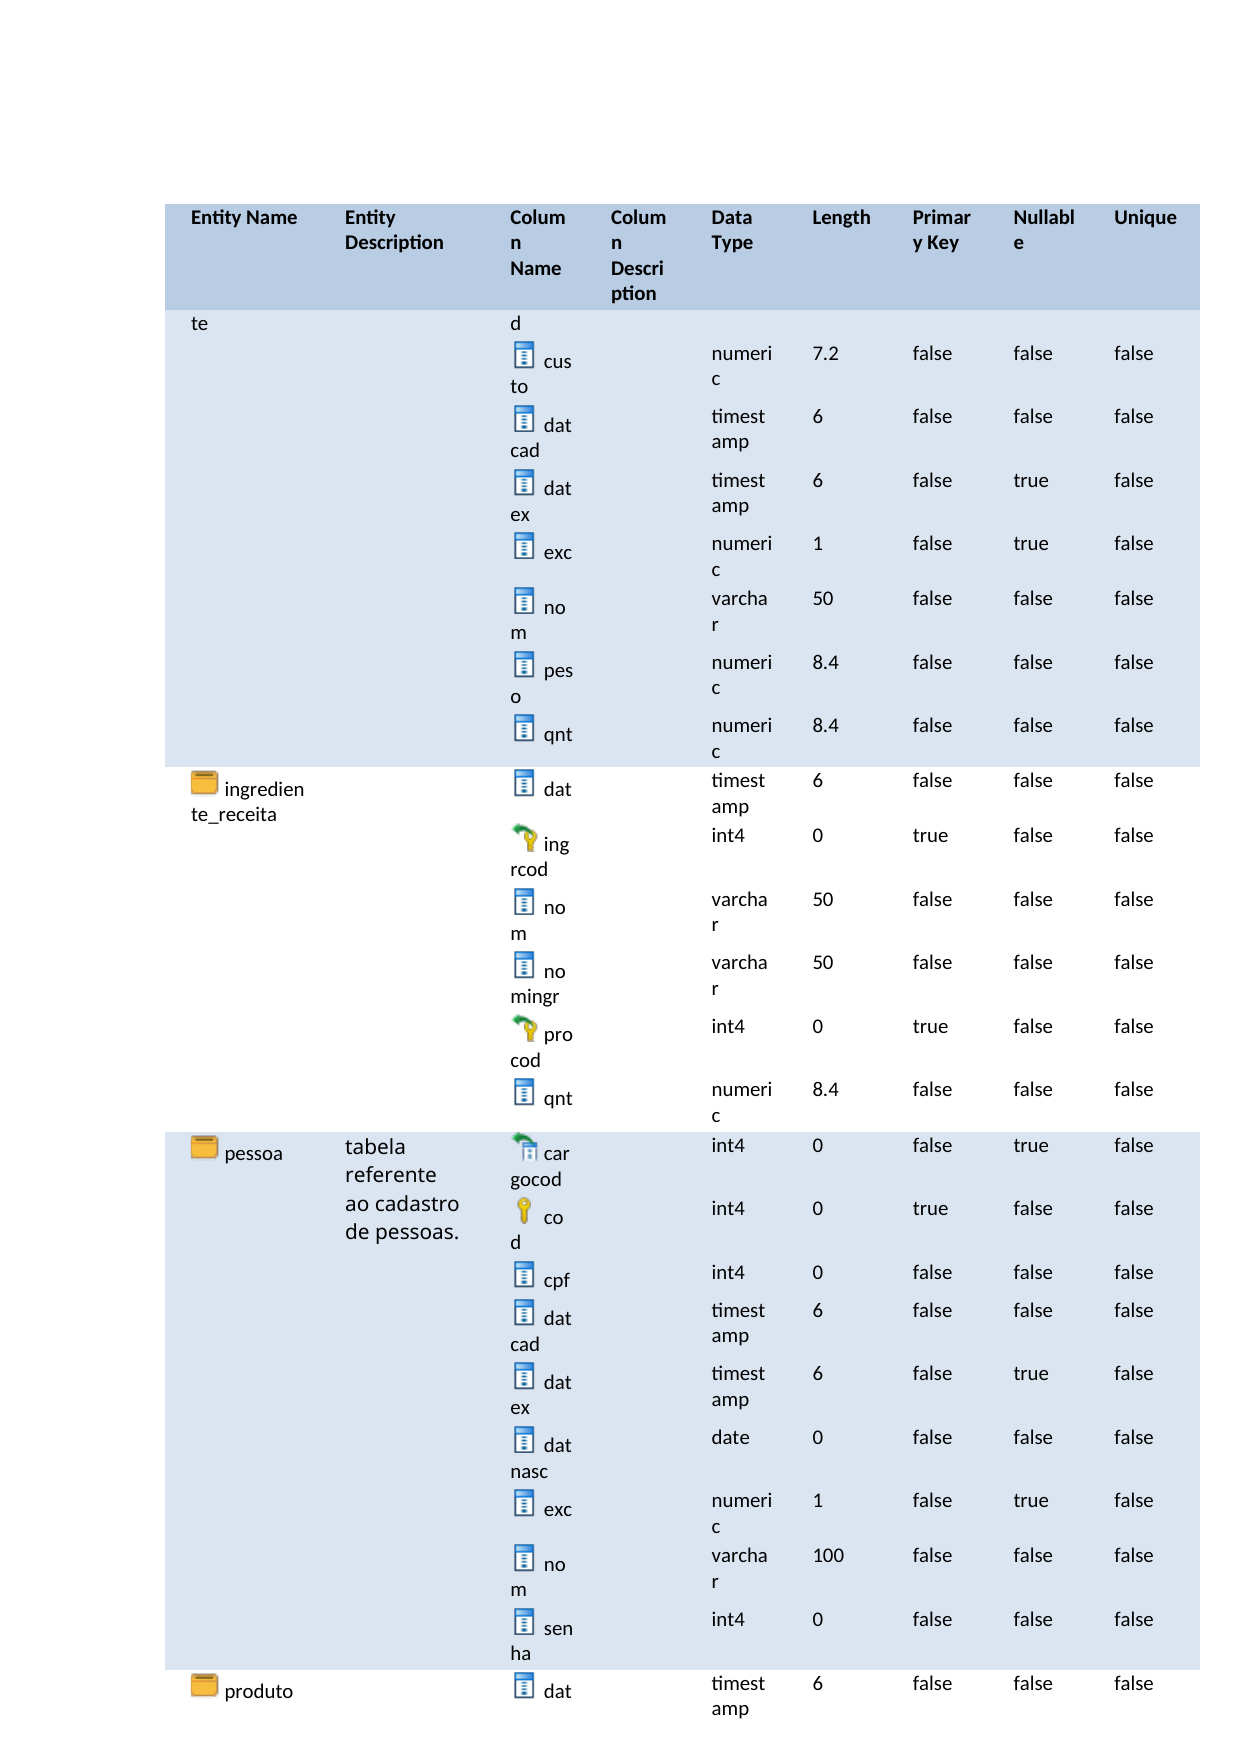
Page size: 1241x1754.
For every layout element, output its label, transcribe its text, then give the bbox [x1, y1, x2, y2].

table_header Entity Name [165, 204, 319, 310]
table_cell timestamp [685, 1297, 786, 1361]
table_cell 7.2 [786, 340, 886, 403]
table_cell cod [484, 1195, 584, 1259]
table_cell false [886, 1424, 987, 1488]
table_cell false [886, 649, 987, 712]
table_cell false [1088, 886, 1189, 949]
table_cell false [1088, 1488, 1189, 1543]
table_cell false [1088, 950, 1189, 1013]
table_cell true [987, 1361, 1088, 1424]
picture [510, 531, 539, 559]
table_cell 6 [786, 403, 886, 467]
table_cell nom [484, 886, 584, 949]
table_cell false [987, 823, 1088, 886]
table_cell numeric [685, 1488, 786, 1543]
table_cell false [886, 1077, 987, 1132]
table_cell 0 [786, 1259, 886, 1297]
table_cell exc [484, 530, 584, 585]
picture [510, 1671, 539, 1699]
table_cell false [886, 1543, 987, 1606]
table_cell true [886, 823, 987, 886]
table_header [585, 1132, 685, 1195]
table_cell [585, 1424, 685, 1488]
picture [510, 713, 539, 742]
table_cell false [886, 1606, 987, 1670]
table_cell numeric [685, 649, 786, 712]
table_cell 0 [786, 1424, 886, 1488]
table_cell false [1088, 1424, 1189, 1488]
table_cell false [1088, 585, 1189, 649]
table_cell false [987, 1424, 1088, 1488]
table_header dat [484, 1670, 584, 1725]
table_cell false [1088, 1297, 1189, 1361]
table_cell 0 [786, 1195, 886, 1259]
table_cell false [886, 1259, 987, 1297]
table_cell exc [484, 1488, 584, 1543]
table_cell false [886, 467, 987, 530]
table_header false [1088, 768, 1189, 822]
table_cell false [886, 1488, 987, 1543]
table_cell false [1088, 713, 1189, 767]
picture [190, 768, 220, 797]
table_cell [473, 1132, 484, 1670]
picture [510, 950, 539, 979]
table_cell [585, 1013, 685, 1077]
table_header Unique [1088, 204, 1189, 310]
picture [510, 1543, 539, 1572]
table_cell false [987, 1195, 1088, 1259]
table_cell [473, 310, 1200, 767]
table_cell [585, 649, 685, 712]
picture [510, 1077, 539, 1106]
table_cell produto [165, 1670, 319, 1725]
table_cell qnt [484, 713, 584, 767]
table_cell true [987, 1488, 1088, 1543]
table_cell 1 [786, 530, 886, 585]
table_cell int4 [685, 1013, 786, 1077]
table_cell [585, 1259, 685, 1297]
table_header Primary Key [886, 204, 987, 310]
table_cell datcad [484, 1297, 584, 1361]
table_header d [484, 310, 584, 340]
table_header false [886, 768, 987, 822]
picture [510, 1196, 539, 1224]
table_header 6 [786, 768, 886, 822]
table_header Nullable [987, 204, 1088, 310]
table_cell pessoa [165, 1132, 319, 1670]
table_cell [585, 1606, 685, 1670]
table_cell varchar [685, 1543, 786, 1606]
table_cell [585, 1195, 685, 1259]
table_cell 0 [786, 1606, 886, 1670]
table_header timestamp [685, 768, 786, 822]
picture [510, 1607, 539, 1635]
table_cell [585, 1543, 685, 1606]
table_cell 50 [786, 585, 886, 649]
table_header false [886, 1670, 987, 1725]
table_cell true [886, 1195, 987, 1259]
table_header [987, 310, 1088, 340]
table_cell 6 [786, 1297, 886, 1361]
table_cell [1189, 1132, 1200, 1670]
table_cell [1189, 1670, 1200, 1725]
table_cell false [1088, 1259, 1189, 1297]
table_cell false [886, 950, 987, 1013]
table_cell [585, 950, 685, 1013]
table_header false [987, 1670, 1088, 1725]
table_cell [585, 1077, 685, 1132]
table_cell varchar [685, 585, 786, 649]
table_cell false [987, 1606, 1088, 1670]
table_cell timestamp [685, 1361, 786, 1424]
table_cell nomingr [484, 950, 584, 1013]
table_cell datcad [484, 403, 584, 467]
table_header dat [484, 768, 584, 822]
table_cell date [685, 1424, 786, 1488]
table_header timestamp [685, 1670, 786, 1725]
table_cell false [987, 1013, 1088, 1077]
table_cell false [1088, 1606, 1189, 1670]
table_cell false [1088, 649, 1189, 712]
table_cell false [987, 1077, 1088, 1132]
table_header 0 [786, 1132, 886, 1195]
table_cell 50 [786, 950, 886, 1013]
table_cell false [886, 1361, 987, 1424]
table_header false [1088, 1132, 1189, 1195]
picture [510, 586, 539, 614]
table_header [473, 204, 484, 310]
table_cell 50 [786, 886, 886, 949]
table_header Entity Description [319, 204, 473, 310]
table_cell false [987, 649, 1088, 712]
table_header [585, 1670, 685, 1725]
picture [190, 1133, 220, 1161]
table_cell false [886, 530, 987, 585]
picture [510, 1361, 539, 1390]
table_cell peso [484, 649, 584, 712]
picture [190, 1671, 220, 1699]
table_header [886, 310, 987, 340]
table_header cargocod [484, 1132, 584, 1195]
table_cell false [886, 886, 987, 949]
picture [510, 1131, 539, 1161]
picture [510, 468, 539, 496]
table_header Length [786, 204, 886, 310]
table_cell [585, 1488, 685, 1543]
table_header Column Description [585, 204, 685, 310]
table_cell varchar [685, 886, 786, 949]
table_cell false [1088, 340, 1189, 403]
table_cell numeric [685, 713, 786, 767]
picture [510, 887, 539, 915]
table_cell nom [484, 585, 584, 649]
table_cell false [1088, 1361, 1189, 1424]
table_cell true [886, 1013, 987, 1077]
table_cell 6 [786, 1361, 886, 1424]
table_cell timestamp [685, 403, 786, 467]
table_cell [585, 467, 685, 530]
table_cell false [886, 1297, 987, 1361]
table_cell [585, 530, 685, 585]
table_cell [473, 1670, 484, 1725]
table_cell datnasc [484, 1424, 584, 1488]
table_cell [585, 823, 685, 886]
table_cell false [987, 713, 1088, 767]
table_cell false [1088, 1195, 1189, 1259]
table_header [786, 310, 886, 340]
table_cell false [987, 403, 1088, 467]
picture [510, 1298, 539, 1326]
table_cell false [886, 585, 987, 649]
table_cell numeric [685, 530, 786, 585]
table_cell true [987, 467, 1088, 530]
table_cell false [886, 340, 987, 403]
table_cell 6 [786, 467, 886, 530]
table_cell senha [484, 1606, 584, 1670]
table_cell false [987, 340, 1088, 403]
table_header false [886, 1132, 987, 1195]
table_cell varchar [685, 950, 786, 1013]
table_cell [585, 713, 685, 767]
table_header Data Type [685, 204, 786, 310]
table_cell nom [484, 1543, 584, 1606]
table_cell false [987, 950, 1088, 1013]
table_cell [585, 403, 685, 467]
table_cell int4 [685, 1195, 786, 1259]
table_cell 1 [786, 1488, 886, 1543]
picture [510, 404, 539, 432]
picture [510, 1425, 539, 1453]
table_cell 100 [786, 1543, 886, 1606]
table_header false [987, 768, 1088, 822]
table_cell [319, 310, 473, 767]
table_cell false [1088, 1013, 1189, 1077]
picture [510, 768, 539, 797]
table_cell [585, 340, 685, 403]
table_cell tabela referente ao cadastro de pessoas. [319, 1132, 473, 1670]
picture [510, 1488, 539, 1517]
table_cell false [886, 403, 987, 467]
table_cell false [987, 1543, 1088, 1606]
table_header false [1088, 1670, 1189, 1725]
table_cell timestamp [685, 467, 786, 530]
table_header 6 [786, 1670, 886, 1725]
table_header [1088, 310, 1189, 340]
table_cell false [1088, 530, 1189, 585]
table_cell [585, 1297, 685, 1361]
table_cell numeric [685, 340, 786, 403]
table_cell [319, 1670, 473, 1725]
table_cell false [1088, 403, 1189, 467]
table_header true [987, 1132, 1088, 1195]
table_cell 8.4 [786, 649, 886, 712]
table_cell false [987, 1259, 1088, 1297]
table_cell ingrcod [484, 823, 584, 886]
table_cell false [987, 585, 1088, 649]
table_header [585, 768, 685, 822]
table_cell [473, 768, 1200, 1132]
table_header Column Name [484, 204, 584, 310]
picture [510, 822, 539, 852]
table_cell te [165, 310, 319, 767]
table_cell false [886, 713, 987, 767]
table_cell int4 [685, 1606, 786, 1670]
table_cell qnt [484, 1077, 584, 1132]
table_cell int4 [685, 1259, 786, 1297]
picture [510, 1260, 539, 1288]
table_cell false [1088, 1543, 1189, 1606]
table_cell [585, 1361, 685, 1424]
table_cell false [1088, 823, 1189, 886]
table_header [585, 310, 685, 340]
table_cell false [1088, 1077, 1189, 1132]
table_cell 0 [786, 1013, 886, 1077]
table_cell true [987, 530, 1088, 585]
table_cell 8.4 [786, 1077, 886, 1132]
table_header int4 [685, 1132, 786, 1195]
picture [510, 1013, 539, 1042]
table_cell [585, 585, 685, 649]
table_cell cpf [484, 1259, 584, 1297]
table_cell custo [484, 340, 584, 403]
table_cell 8.4 [786, 713, 886, 767]
table_cell false [987, 886, 1088, 949]
table_cell [319, 768, 473, 1132]
picture [510, 340, 539, 369]
table_cell numeric [685, 1077, 786, 1132]
table_cell datex [484, 1361, 584, 1424]
table_cell [585, 886, 685, 949]
table_cell false [1088, 467, 1189, 530]
table_header [1189, 204, 1200, 310]
table_cell ingrediente_receita [165, 768, 319, 1132]
table_cell 0 [786, 823, 886, 886]
table_cell false [987, 1297, 1088, 1361]
table_header [685, 310, 786, 340]
picture [510, 650, 539, 678]
table_cell procod [484, 1013, 584, 1077]
table_cell datex [484, 467, 584, 530]
table_cell int4 [685, 823, 786, 886]
